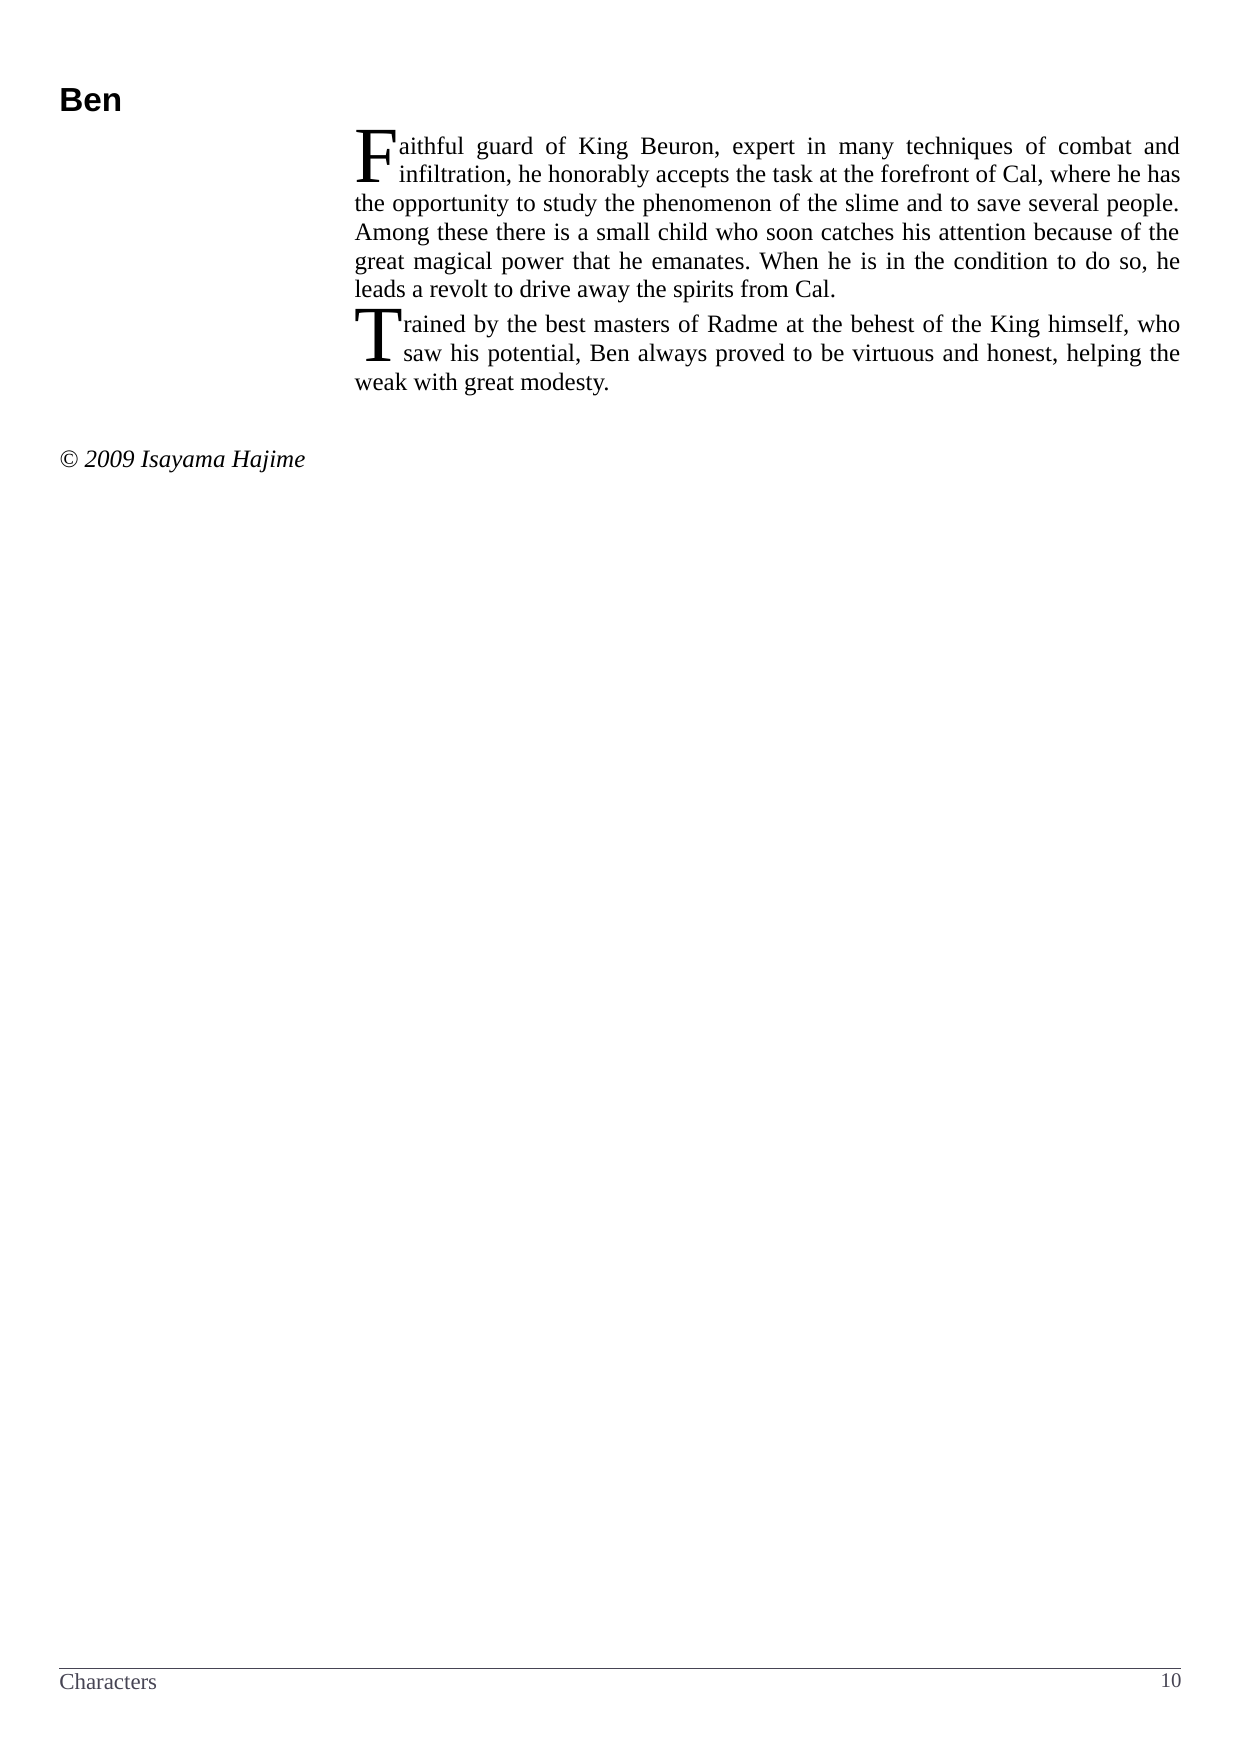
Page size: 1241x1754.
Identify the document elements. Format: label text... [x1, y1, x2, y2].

text © 2009 Isayama Hajime [59, 143, 354, 473]
subtitle Ben [59, 80, 1181, 118]
text Faithful guard of King Beuron, expert in many techniques of combat and infiltration, he honorably accepts the task at the forefront of Cal, where he has the opportunity to study the phenomenon of the slime and to save several people. Among these there is a small child who soon catches his attention because of the great magical power that he emanates. When he is in the condition to do so, he leads a revolt to drive away the spirits from Cal. [59, 131, 1181, 303]
text Trained by the best masters of Radme at the behest of the King himself, who saw his potential, Ben always proved to be virtuous and honest, helping the weak with great modesty. [354, 309, 1181, 396]
